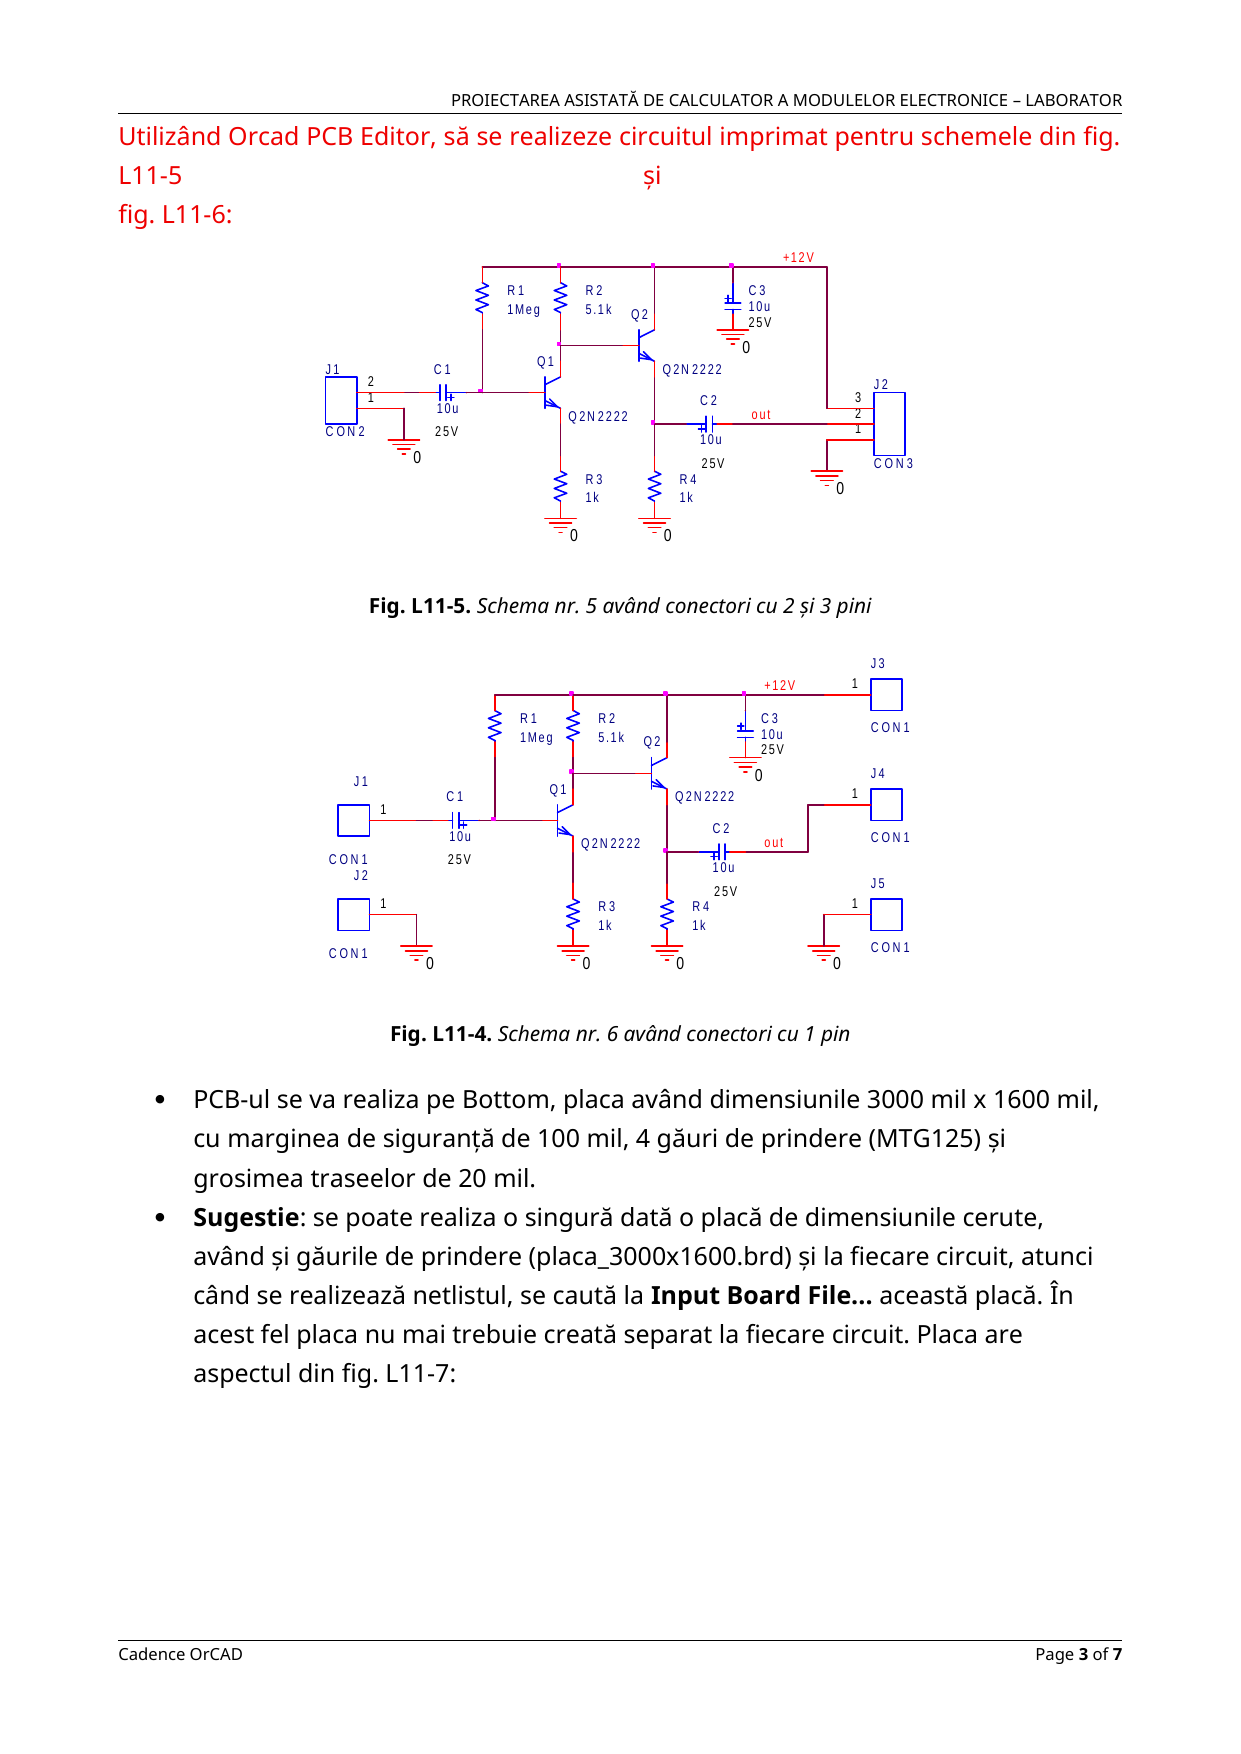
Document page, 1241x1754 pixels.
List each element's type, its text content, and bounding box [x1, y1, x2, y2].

list PCB-ul se va realiza pe Bottom, placa având dimensiunile 3000 mil x 1600 mil, cu marginea de siguranță de 100 mil, 4 găuri de prindere (MTG125) și grosimea traseelor de 20 mil. [156, 1082, 1122, 1194]
text Fig. L11-4. Schema nr. 6 având conectori cu 1 pin [118, 1019, 1122, 1048]
text Fig. L11-5. Schema nr. 5 având conectori cu 2 și 3 pini [118, 592, 1122, 620]
list Sugestie: se poate realiza o singură dată o placă de dimensiunile cerute, având și găurile de prindere (placa_3000x1600.brd) și la fiecare circuit, atunci când se realizează netlistul, se caută la Input Board File... această placă. În acest fel placa nu mai trebuie creată separat la fiecare circuit. Placa are aspectul din fig. L11-7: [156, 1199, 1122, 1390]
list Utilizând Orcad PCB Editor, să se realizeze circuitul imprimat pentru schemele din fig. L11-5 și fig. L11-6: [118, 118, 1122, 231]
